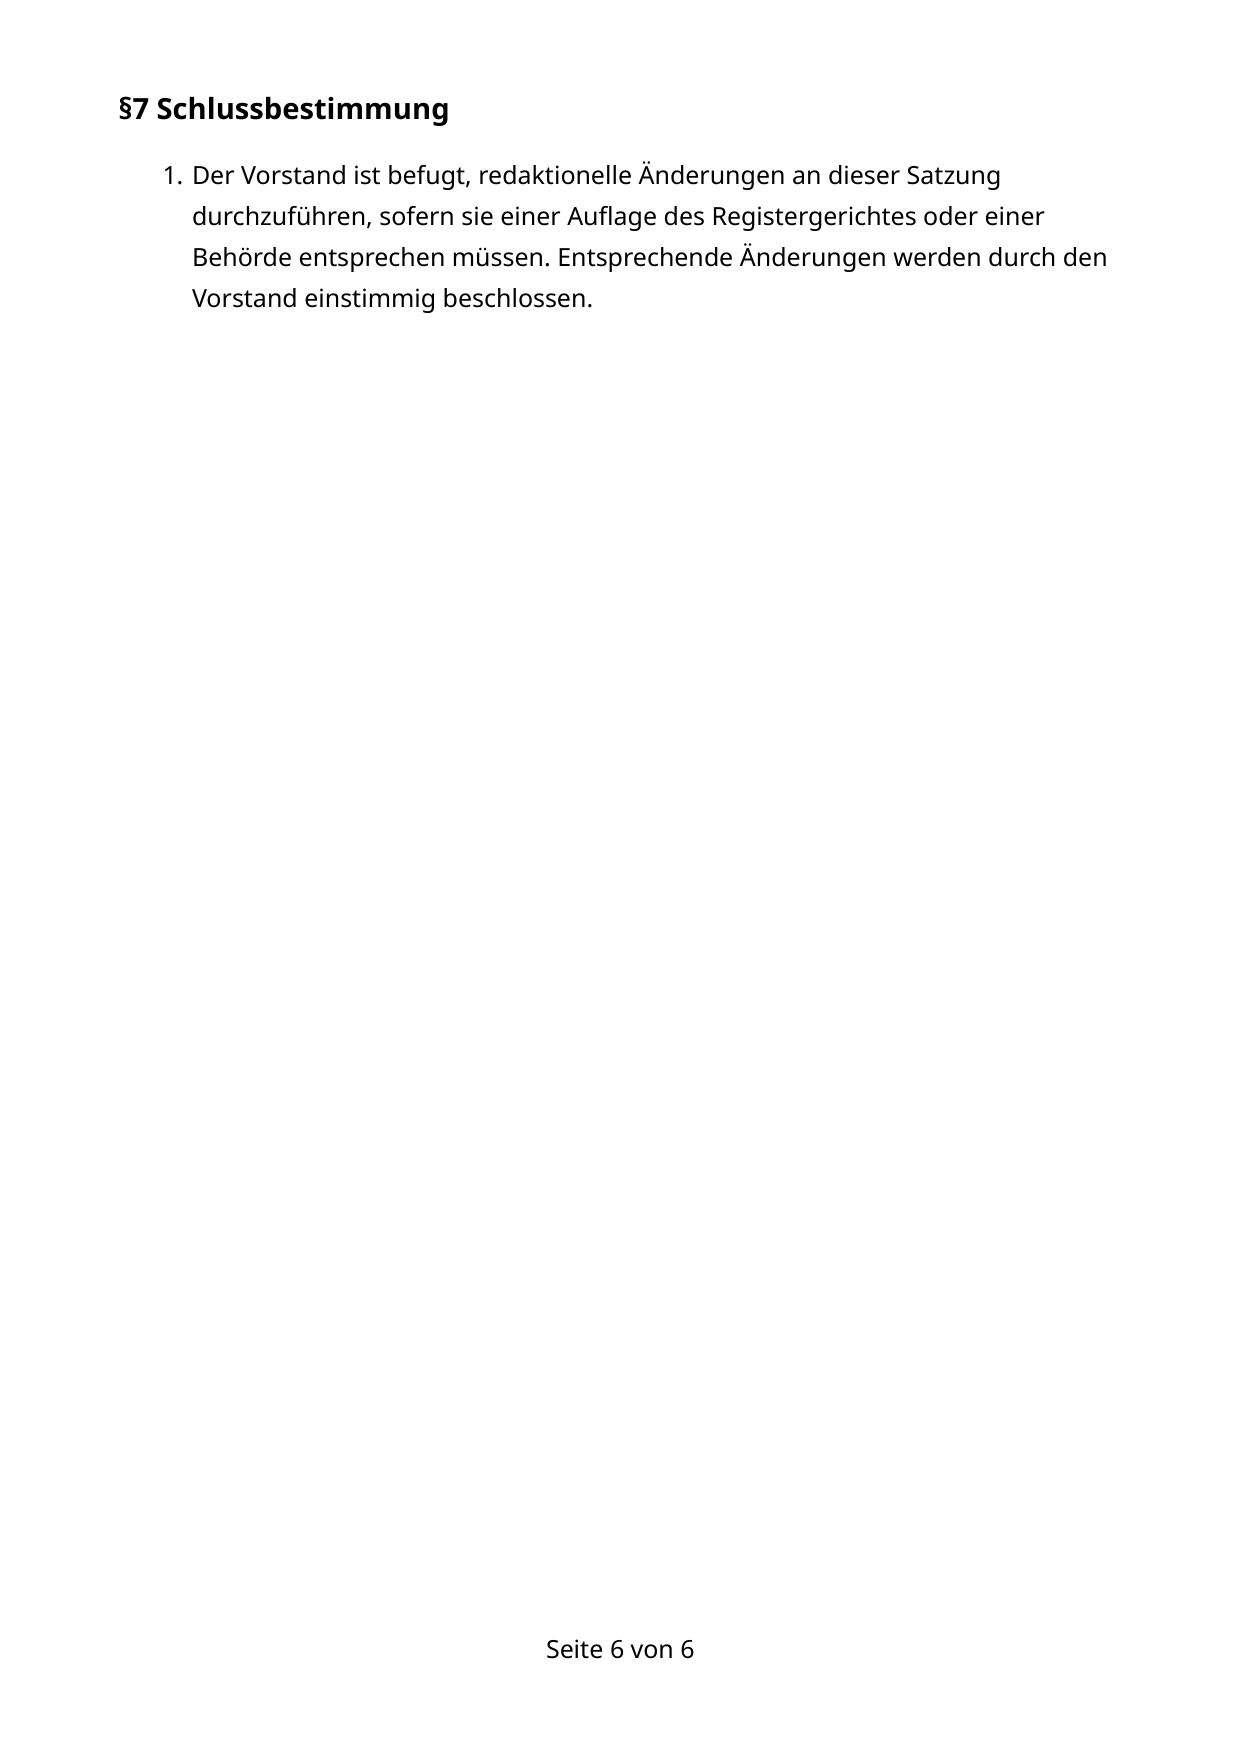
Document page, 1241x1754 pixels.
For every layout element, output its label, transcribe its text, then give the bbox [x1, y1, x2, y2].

subtitle §7 Schlussbestimmung [118, 88, 1122, 128]
list Der Vorstand ist befugt, redaktionelle Änderungen an dieser Satzung durchzuführen, sofern sie einer Auflage des Registergerichtes oder einer Behörde entsprechen müssen. Entsprechende Änderungen werden durch den Vorstand einstimmig beschlossen. [162, 158, 1122, 314]
